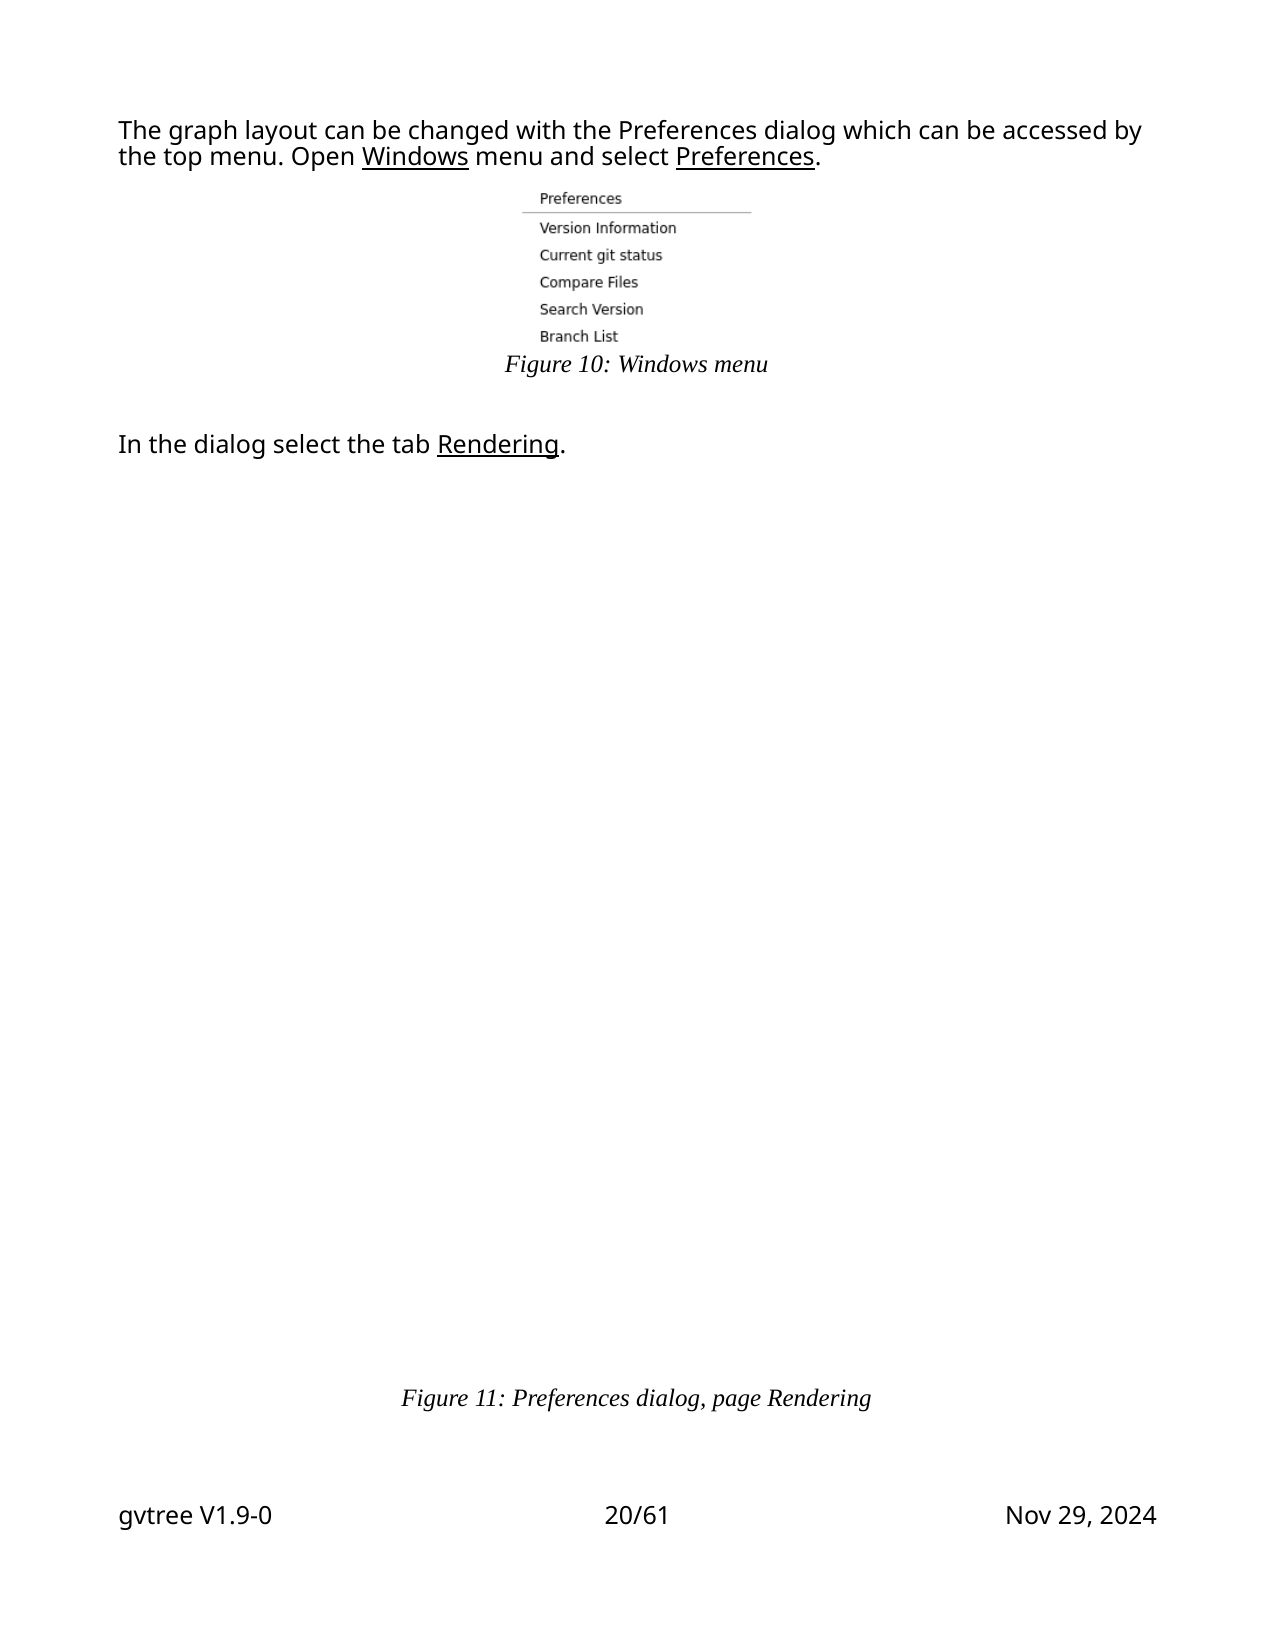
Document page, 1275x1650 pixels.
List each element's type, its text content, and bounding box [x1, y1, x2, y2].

text Figure 10: Windows menu [439, 198, 836, 378]
text Figure 11: Preferences dialog, page Rendering [206, 485, 1069, 1412]
text In the dialog select the tab Rendering. [118, 432, 1157, 458]
picture [520, 185, 755, 350]
text The graph layout can be changed with the Preferences dialog which can be accessed by the top menu. Open Windows menu and select Preferences. [118, 118, 1157, 171]
